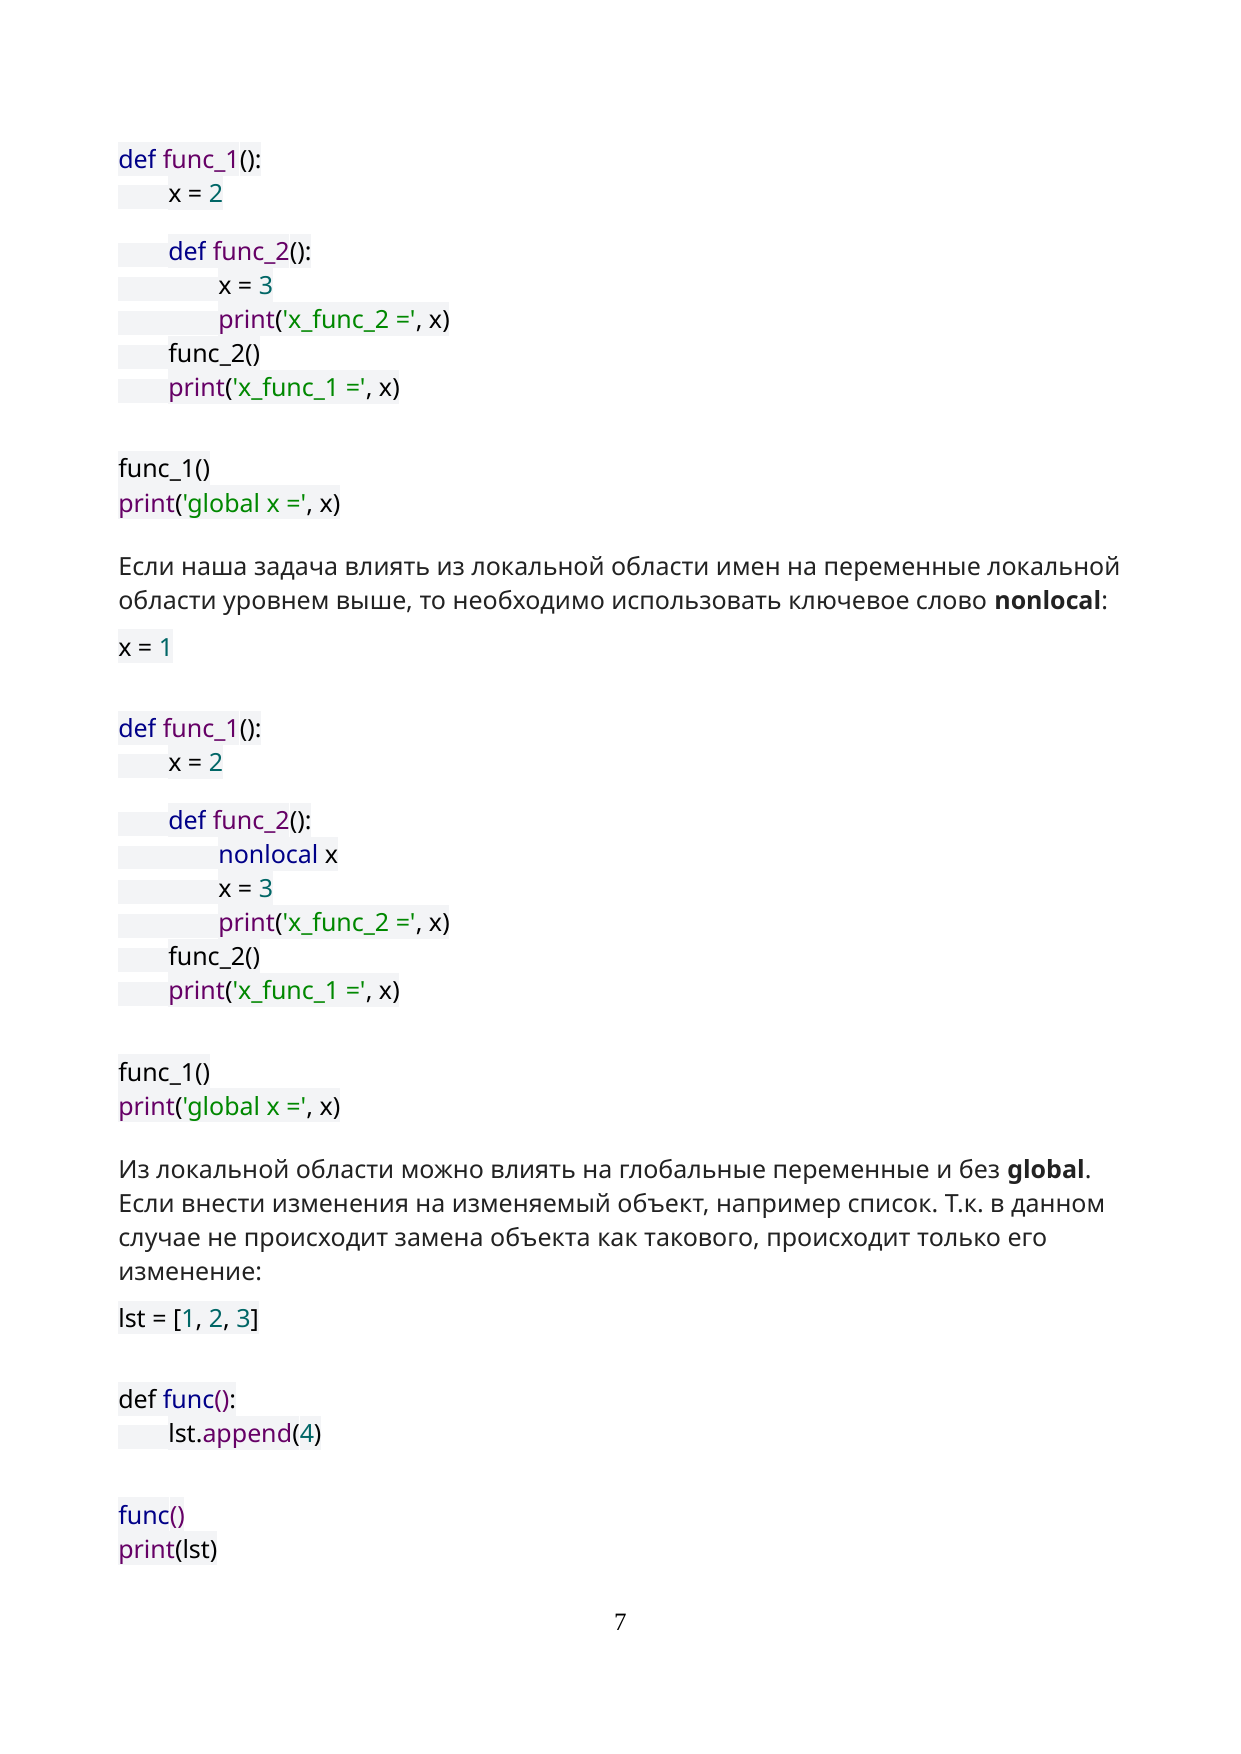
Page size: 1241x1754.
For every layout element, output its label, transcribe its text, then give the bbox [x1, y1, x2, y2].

text print('x_func_1 =', x) [118, 973, 1122, 1007]
text Из локальной области можно влиять на глобальные переменные и без global. Если внести изменения на изменяемый объект, например список. Т.к. в данном случае не происходит замена объекта как такового, происходит только его изменение: [118, 1152, 1122, 1288]
text def func_1(): [118, 711, 1122, 745]
text print('x_func_2 =', x) [118, 905, 1122, 939]
text print('global x =', x) [118, 1088, 1122, 1122]
text print(lst) [118, 1531, 1122, 1565]
text lst = [1, 2, 3] [118, 1301, 1122, 1334]
text x = 1 [118, 629, 1122, 663]
text def func_1(): [118, 142, 1122, 176]
text func_2() [118, 336, 1122, 370]
text nonlocal x [118, 837, 1122, 871]
text Если наша задача влиять из локальной области имен на переменные локальной области уровнем выше, то необходимо использовать ключевое слово nonlocal: [118, 549, 1122, 617]
text def func(): [118, 1382, 1122, 1416]
text func() [118, 1497, 1122, 1531]
text print('global x =', x) [118, 485, 1122, 519]
text func_1() [118, 451, 1122, 485]
text x = 2 [118, 745, 1122, 779]
text func_1() [118, 1054, 1122, 1088]
text lst.append(4) [118, 1416, 1122, 1450]
text print('x_func_2 =', x) [118, 302, 1122, 336]
text def func_2(): [118, 802, 1122, 837]
text x = 3 [118, 268, 1122, 302]
text x = 3 [118, 871, 1122, 905]
text print('x_func_1 =', x) [118, 370, 1122, 404]
text x = 2 [118, 176, 1122, 210]
text func_2() [118, 939, 1122, 973]
text def func_2(): [118, 233, 1122, 268]
